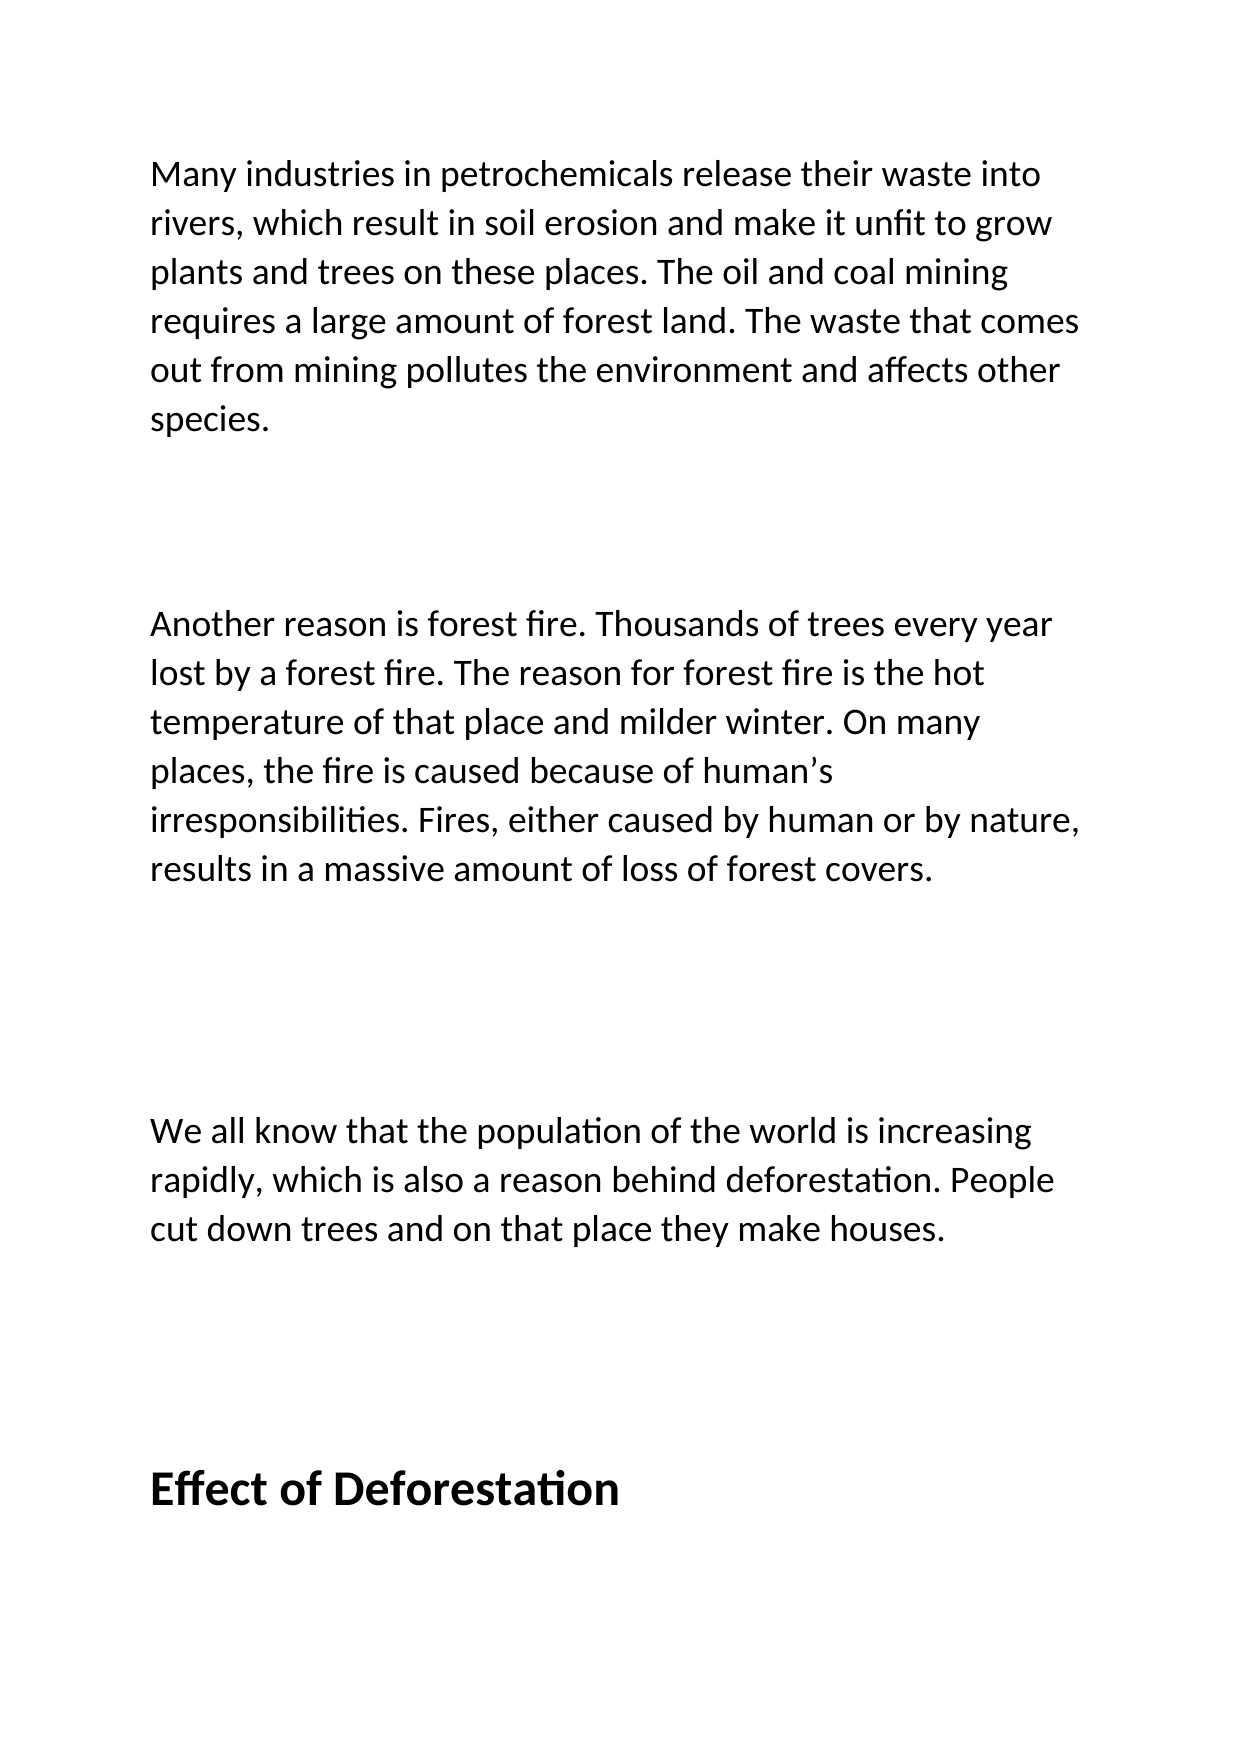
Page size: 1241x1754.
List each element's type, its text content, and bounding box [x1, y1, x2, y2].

text We all know that the population of the world is increasing rapidly, which is also a reason behind deforestation. People cut down trees and on that place they make houses. [150, 1107, 1090, 1251]
text Another reason is forest fire. Thousands of trees every year lost by a forest fire. The reason for forest fire is the hot temperature of that place and milder winter. On many places, the fire is caused because of human’s irresponsibilities. Fires, either caused by human or by nature, results in a massive amount of loss of forest covers. [150, 600, 1090, 891]
text Effect of Deforestation [150, 1457, 1090, 1518]
text Many industries in petrochemicals release their waste into rivers, which result in soil erosion and make it unfit to grow plants and trees on these places. The oil and coal mining requires a large amount of forest land. The waste that comes out from mining pollutes the environment and affects other species. [150, 150, 1090, 441]
